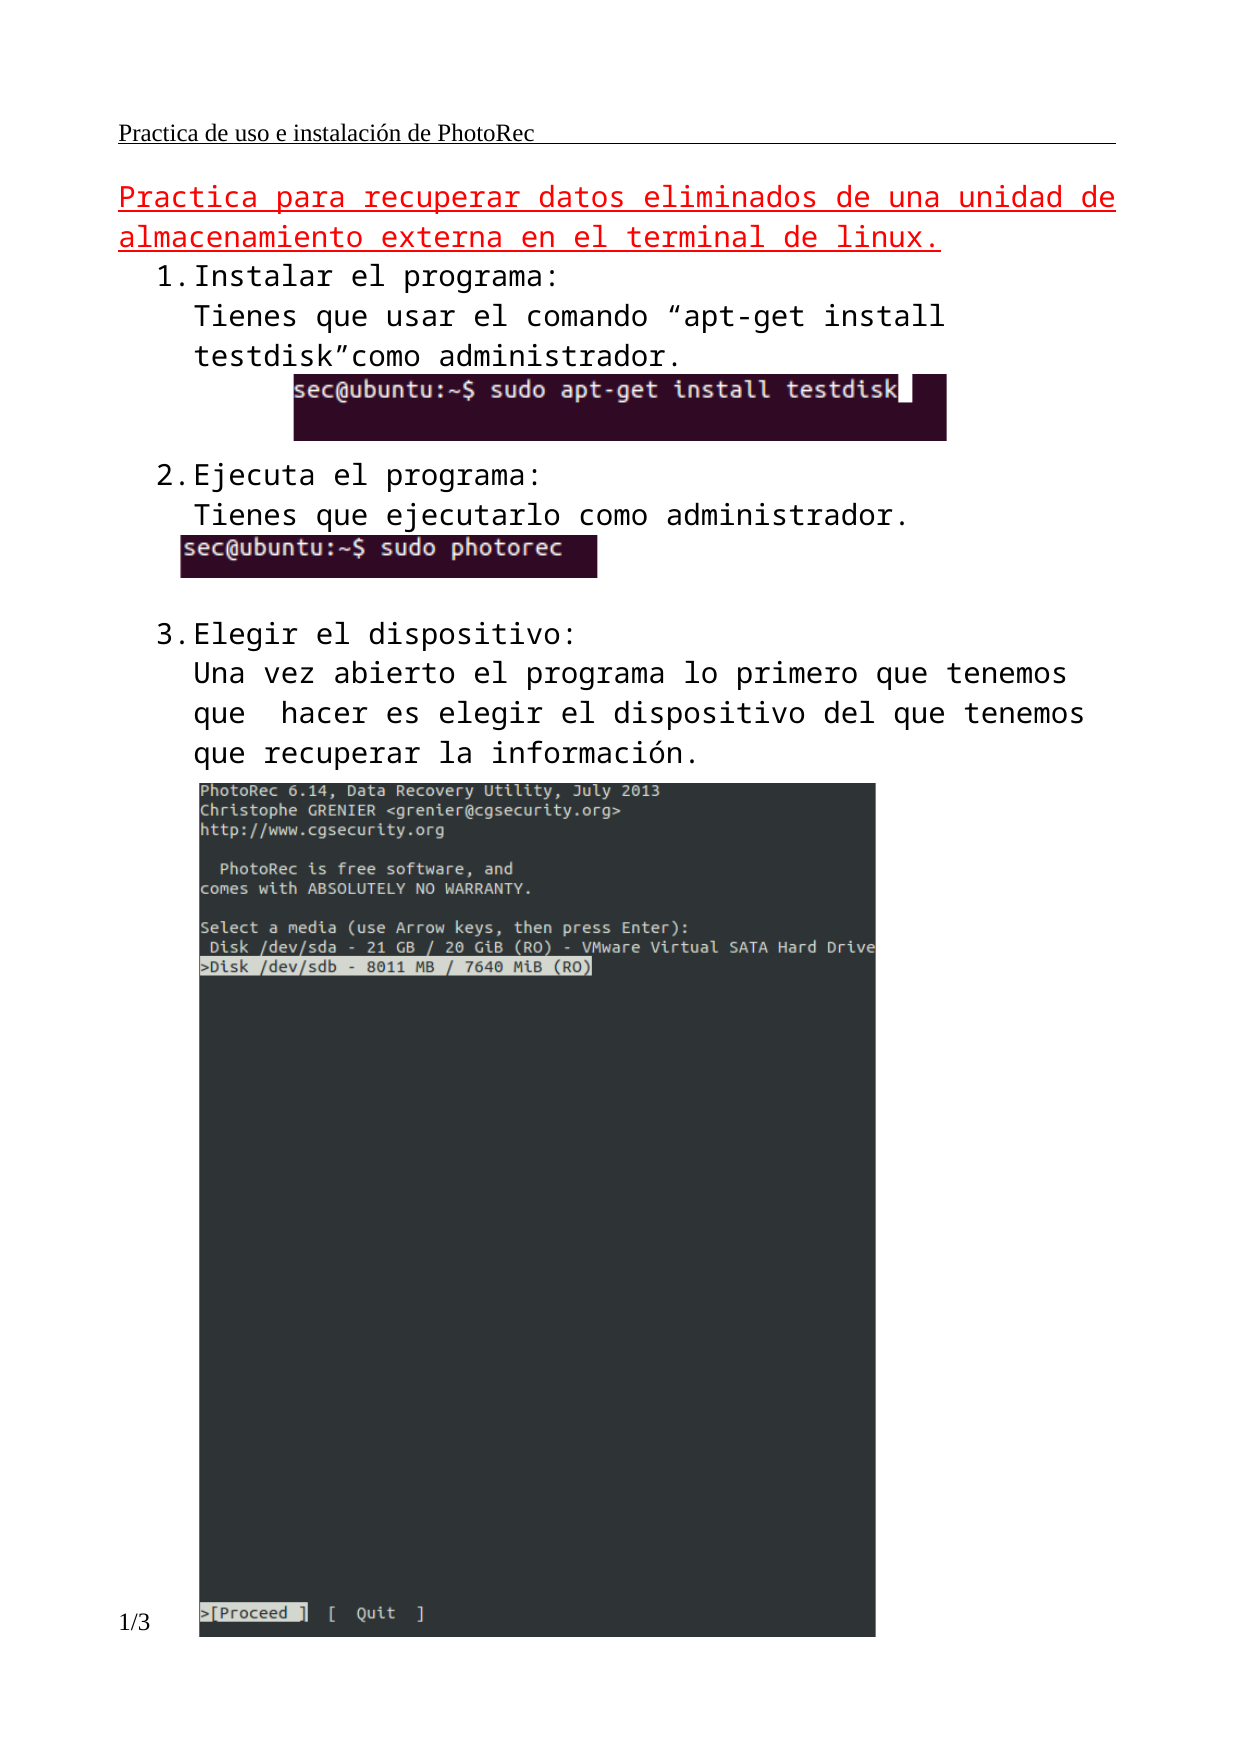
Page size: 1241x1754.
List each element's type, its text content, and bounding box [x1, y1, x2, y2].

list Instalar el programa: [156, 256, 1122, 295]
picture [293, 374, 947, 441]
list Tienes que usar el comando “apt-get install testdisk”como administrador. [156, 295, 1122, 375]
picture [199, 783, 876, 1637]
picture [180, 535, 598, 578]
list Ejecuta el programa: [156, 454, 1122, 494]
text Practica para recuperar datos eliminados de una unidad de almacenamiento externa en el terminal de linux. [118, 176, 1122, 256]
list Elegir el dispositivo: [156, 613, 1122, 653]
list Una vez abierto el programa lo primero que tenemos que hacer es elegir el dispositivo del que tenemos que recuperar la información. [156, 653, 1122, 772]
list Tienes que ejecutarlo como administrador. [156, 494, 1122, 533]
